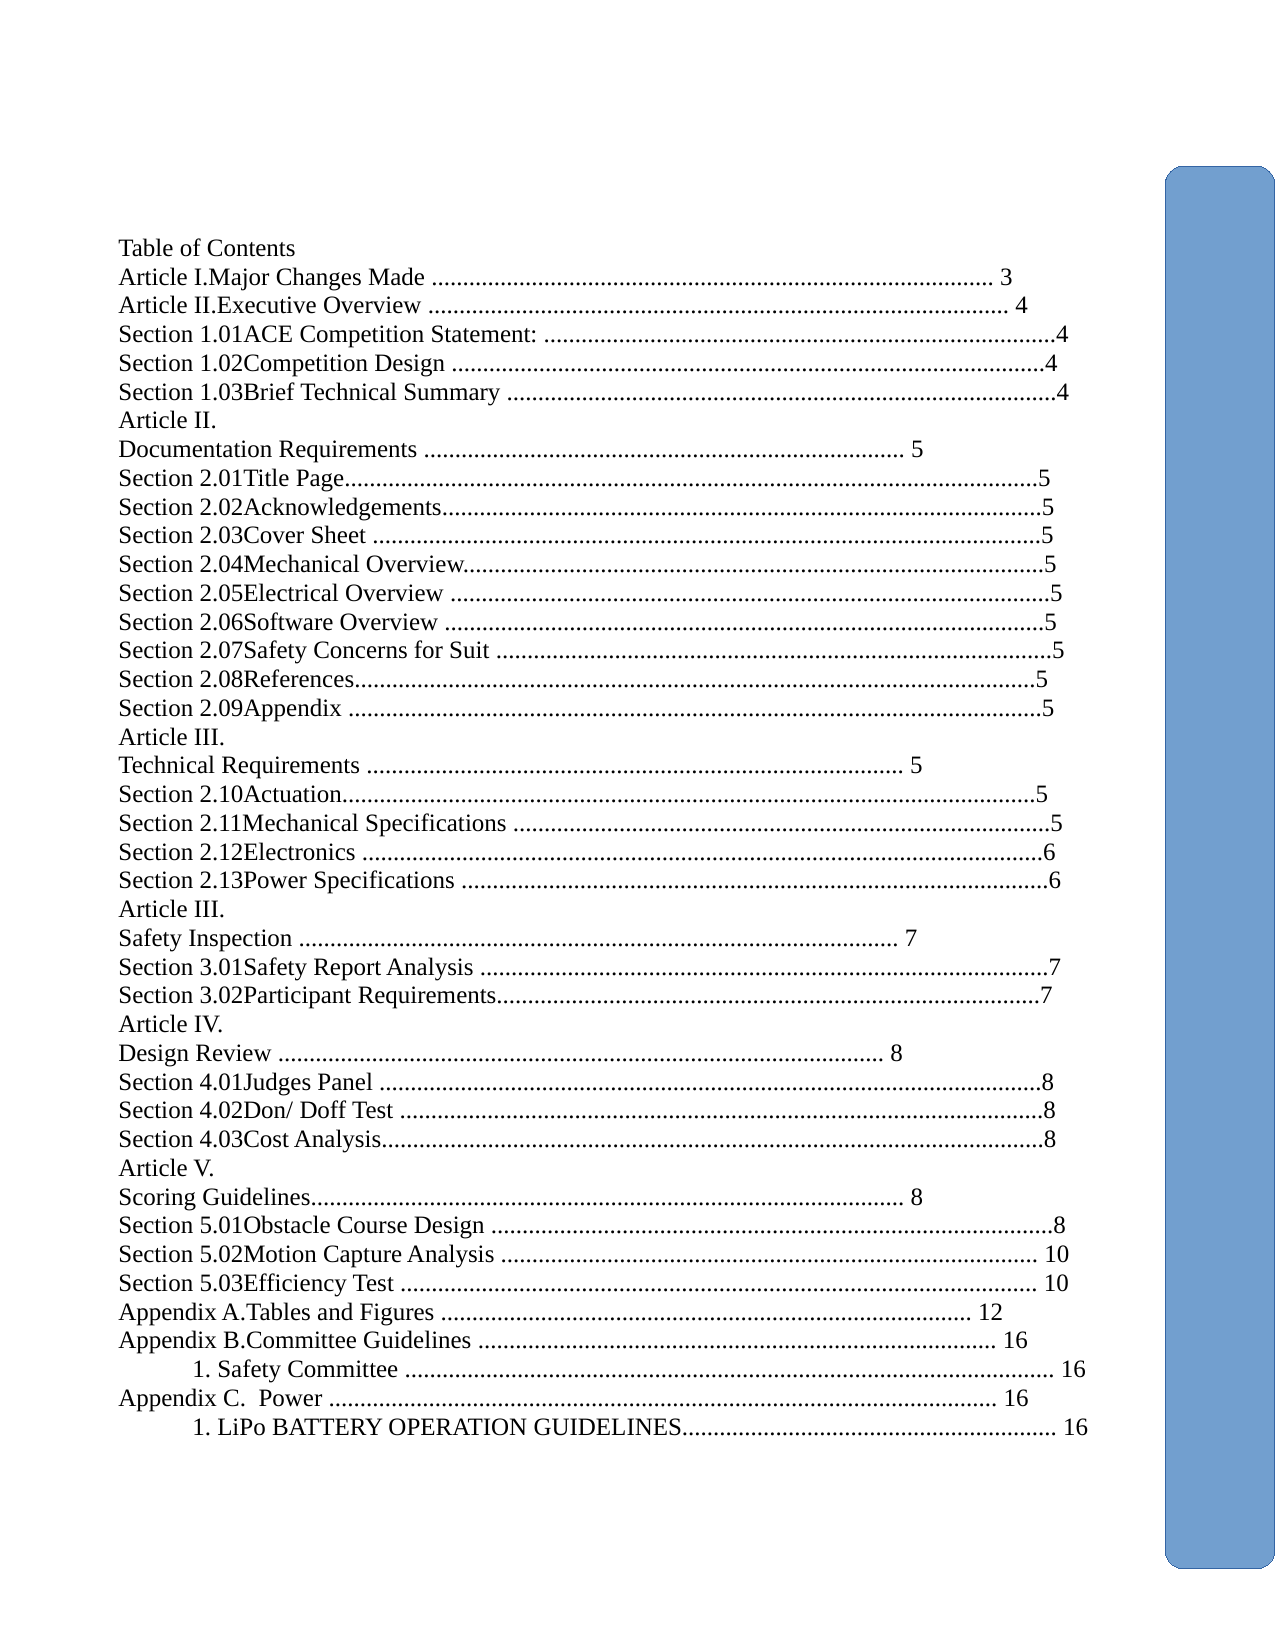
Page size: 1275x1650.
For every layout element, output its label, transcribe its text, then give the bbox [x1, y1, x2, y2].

text Article I.Major Changes Made .......................................................................................... 3 [118, 262, 1157, 291]
text Documentation Requirements ............................................................................. 5 [118, 434, 1157, 463]
text Appendix B.Committee Guidelines ................................................................................... 16 [118, 1326, 1157, 1354]
text Section 1.02Competition Design ...............................................................................................4 [118, 348, 1157, 377]
text Section 4.01Judges Panel ..........................................................................................................8 [118, 1067, 1157, 1096]
text Section 2.06Software Overview ................................................................................................5 [118, 607, 1157, 636]
text Section 2.07Safety Concerns for Suit .........................................................................................5 [118, 636, 1157, 664]
text Article III. [118, 722, 1157, 751]
text Section 2.02Acknowledgements................................................................................................5 [118, 492, 1157, 521]
text Table of Contents [118, 233, 1157, 262]
text Section 2.09Appendix ...............................................................................................................5 [118, 693, 1157, 722]
text Article V. [118, 1153, 1157, 1182]
text Section 3.01Safety Report Analysis ...........................................................................................7 [118, 952, 1157, 981]
text Section 4.03Cost Analysis..........................................................................................................8 [118, 1124, 1157, 1153]
text Article II.Executive Overview ............................................................................................. 4 [118, 291, 1157, 319]
text Safety Inspection ................................................................................................ 7 [118, 923, 1157, 952]
text Section 5.02Motion Capture Analysis ...................................................................................... 10 [118, 1239, 1157, 1268]
text Section 2.01Title Page...............................................................................................................5 [118, 463, 1157, 492]
text Section 2.10Actuation...............................................................................................................5 [118, 779, 1157, 808]
text Section 2.04Mechanical Overview.............................................................................................5 [118, 549, 1157, 578]
text 1. LiPo BATTERY OPERATION GUIDELINES............................................................ 16 [118, 1412, 1157, 1441]
text Design Review ................................................................................................. 8 [118, 1038, 1157, 1067]
text Article III. [118, 894, 1157, 923]
text Section 1.01ACE Competition Statement: ..................................................................................4 [118, 319, 1157, 348]
text Article II. [118, 406, 1157, 434]
text Section 2.12Electronics .............................................................................................................6 [118, 837, 1157, 866]
text Section 2.03Cover Sheet ...........................................................................................................5 [118, 521, 1157, 549]
text Technical Requirements ...................................................................................... 5 [118, 751, 1157, 779]
text Section 2.08References.............................................................................................................5 [118, 664, 1157, 693]
text Section 2.13Power Specifications ..............................................................................................6 [118, 866, 1157, 894]
text Section 5.03Efficiency Test ...................................................................................................... 10 [118, 1268, 1157, 1297]
text Section 2.05Electrical Overview ................................................................................................5 [118, 578, 1157, 607]
text Article IV. [118, 1009, 1157, 1038]
text Section 5.01Obstacle Course Design ..........................................................................................8 [118, 1211, 1157, 1239]
text Section 2.11Mechanical Specifications ......................................................................................5 [118, 808, 1157, 837]
text Appendix A.Tables and Figures ..................................................................................... 12 [118, 1297, 1157, 1326]
text Section 3.02Participant Requirements.......................................................................................7 [118, 981, 1157, 1009]
text Section 1.03Brief Technical Summary ........................................................................................4 [118, 377, 1157, 406]
text Section 4.02Don/ Doff Test .......................................................................................................8 [118, 1096, 1157, 1124]
text Scoring Guidelines............................................................................................... 8 [118, 1182, 1157, 1211]
text 1. Safety Committee ........................................................................................................ 16 [118, 1354, 1157, 1383]
text Appendix C. Power ........................................................................................................... 16 [118, 1383, 1157, 1412]
